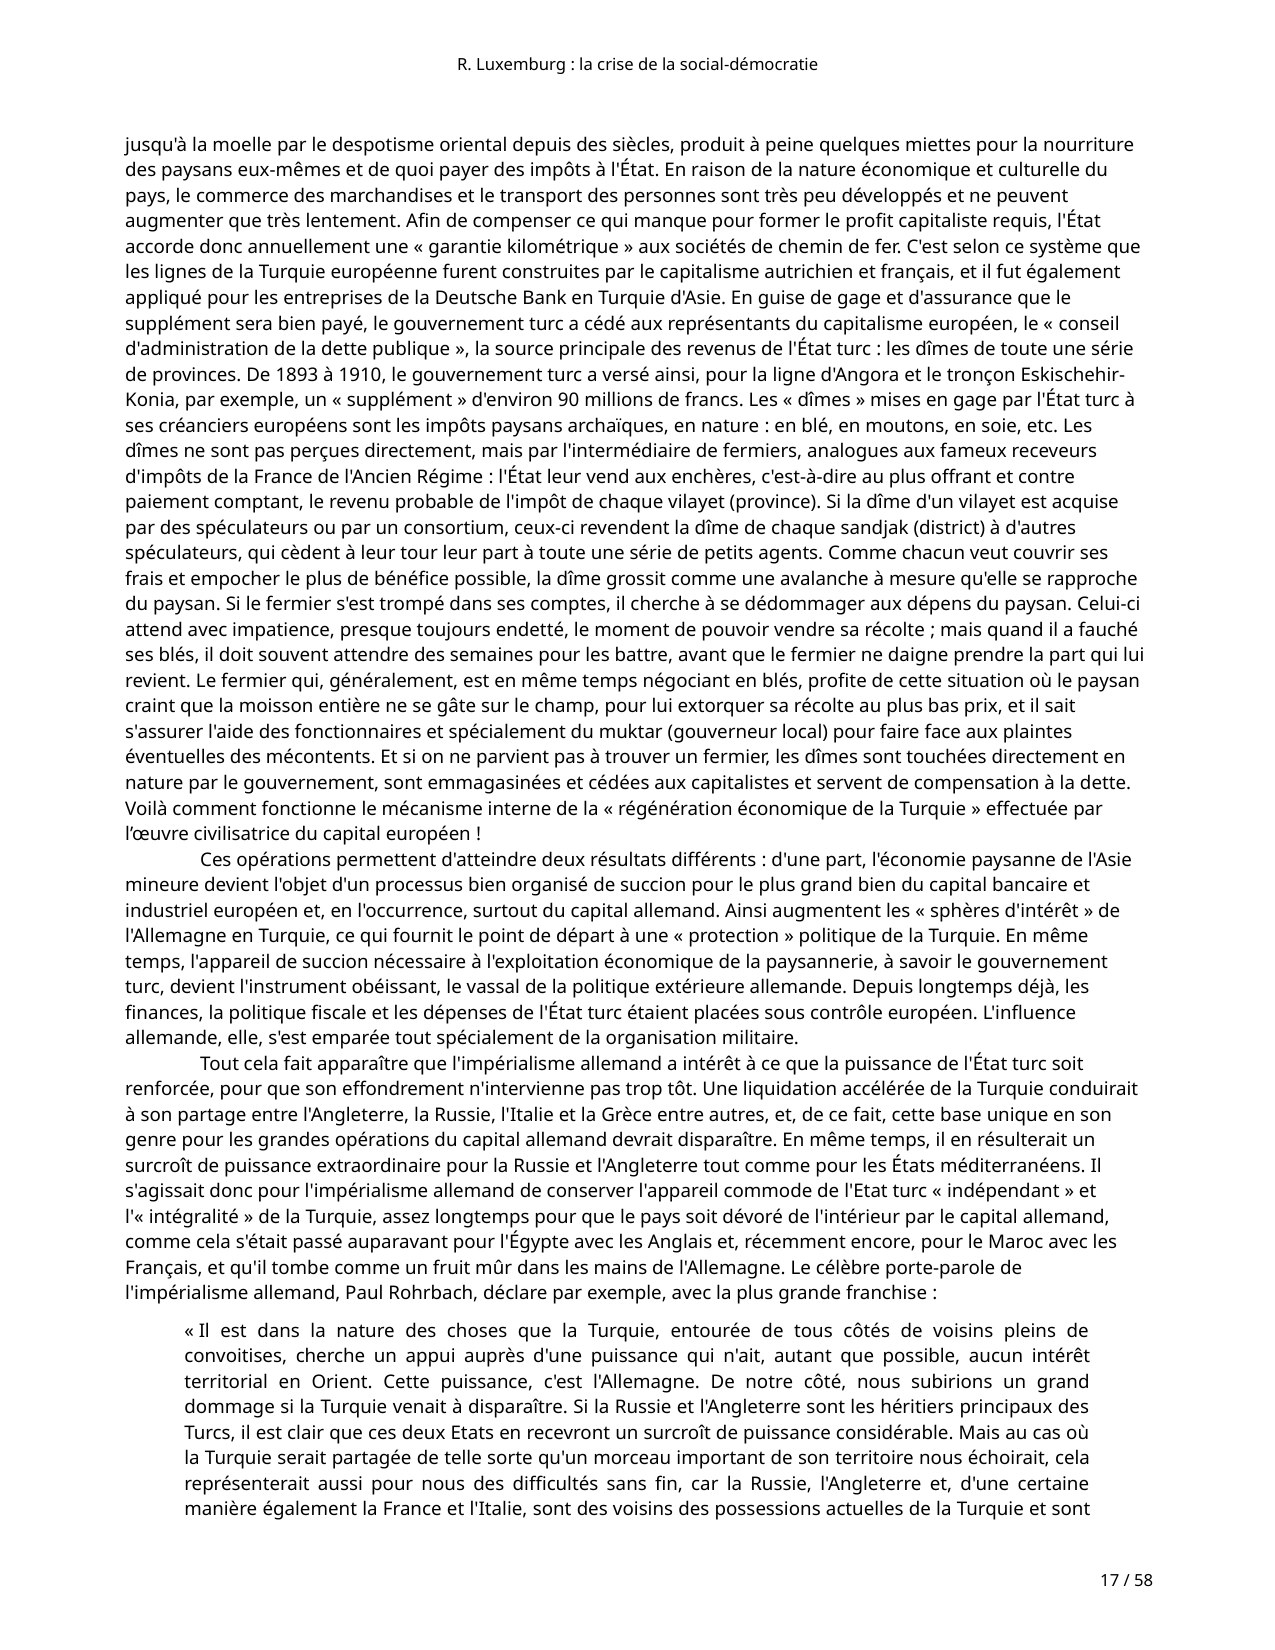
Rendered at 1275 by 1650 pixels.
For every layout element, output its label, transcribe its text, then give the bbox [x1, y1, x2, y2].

text Ces opérations permettent d'atteindre deux résultats différents : d'une part, l'économie paysanne de l'Asie mineure devient l'objet d'un processus bien organisé de succion pour le plus grand bien du capital bancaire et industriel européen et, en l'occurrence, surtout du capital allemand. Ainsi augmentent les « sphères d'intérêt » de l'Allemagne en Turquie, ce qui fournit le point de départ à une « protection » politique de la Turquie. En même temps, l'appareil de succion nécessaire à l'exploitation économique de la paysannerie, à savoir le gouvernement turc, devient l'instrument obéissant, le vassal de la politique extérieure allemande. Depuis longtemps déjà, les finances, la politique fiscale et les dépenses de l'État turc étaient placées sous contrôle européen. L'influence allemande, elle, s'est emparée tout spécialement de la organisation militaire. [125, 846, 1150, 1050]
text Tout cela fait apparaître que l'impérialisme allemand a intérêt à ce que la puissance de l'État turc soit renforcée, pour que son effondrement n'intervienne pas trop tôt. Une liquidation accélérée de la Turquie conduirait à son partage entre l'Angleterre, la Russie, l'Italie et la Grèce entre autres, et, de ce fait, cette base unique en son genre pour les grandes opérations du capital allemand devrait disparaître. En même temps, il en résulterait un surcroît de puissance extraordinaire pour la Russie et l'Angleterre tout comme pour les États méditerranéens. Il s'agissait donc pour l'impérialisme allemand de conserver l'appareil commode de l'Etat turc « indépendant » et l'« intégralité » de la Turquie, assez longtemps pour que le pays soit dévoré de l'intérieur par le capital allemand, comme cela s'était passé auparavant pour l'Égypte avec les Anglais et, récemment encore, pour le Maroc avec les Français, et qu'il tombe comme un fruit mûr dans les mains de l'Allemagne. Le célèbre porte-parole de l'impérialisme allemand, Paul Rohrbach, déclare par exemple, avec la plus grande franchise : [125, 1050, 1150, 1305]
text jusqu'à la moelle par le despotisme oriental depuis des siècles, produit à peine quelques miettes pour la nourriture des paysans eux-mêmes et de quoi payer des impôts à l'État. En raison de la nature économique et culturelle du pays, le commerce des marchandises et le transport des personnes sont très peu développés et ne peuvent augmenter que très lentement. Afin de compenser ce qui manque pour former le profit capitaliste requis, l'État accorde donc annuellement une « garantie kilométrique » aux sociétés de chemin de fer. C'est selon ce système que les lignes de la Turquie européenne furent construites par le capitalisme autrichien et français, et il fut également appliqué pour les entreprises de la Deutsche Bank en Turquie d'Asie. En guise de gage et d'assurance que le supplément sera bien payé, le gouvernement turc a cédé aux représentants du capitalisme européen, le « conseil d'administration de la dette publique », la source principale des revenus de l'État turc : les dîmes de toute une série de provinces. De 1893 à 1910, le gouvernement turc a versé ainsi, pour la ligne d'Angora et le tronçon Eskischehir-Konia, par exemple, un « supplément » d'environ 90 millions de francs. Les « dîmes » mises en gage par l'État turc à ses créanciers européens sont les impôts paysans archaïques, en nature : en blé, en moutons, en soie, etc. Les dîmes ne sont pas perçues directement, mais par l'intermédiaire de fermiers, analogues aux fameux receveurs d'impôts de la France de l'Ancien Régime : l'État leur vend aux enchères, c'est-à-dire au plus offrant et contre paiement comptant, le revenu probable de l'impôt de chaque vilayet (province). Si la dîme d'un vilayet est acquise par des spéculateurs ou par un consortium, ceux-ci revendent la dîme de chaque sandjak (district) à d'autres spéculateurs, qui cèdent à leur tour leur part à toute une série de petits agents. Comme chacun veut couvrir ses frais et empocher le plus de bénéfice possible, la dîme grossit comme une avalanche à mesure qu'elle se rapproche du paysan. Si le fermier s'est trompé dans ses comptes, il cherche à se dédommager aux dépens du paysan. Celui-ci attend avec impatience, presque toujours endetté, le moment de pouvoir vendre sa récolte ; mais quand il a fauché ses blés, il doit souvent attendre des semaines pour les battre, avant que le fermier ne daigne prendre la part qui lui revient. Le fermier qui, généralement, est en même temps négociant en blés, profite de cette situation où le paysan craint que la moisson entière ne se gâte sur le champ, pour lui extorquer sa récolte au plus bas prix, et il sait s'assurer l'aide des fonctionnaires et spécialement du muktar (gouverneur local) pour faire face aux plaintes éventuelles des mécontents. Et si on ne parvient pas à trouver un fermier, les dîmes sont touchées directement en nature par le gouvernement, sont emmagasinées et cédées aux capitalistes et servent de compensation à la dette. Voilà comment fonctionne le mécanisme interne de la « régénération économique de la Turquie » effectuée par l’œuvre civilisatrice du capital européen ! [125, 131, 1150, 846]
text « Il est dans la nature des choses que la Turquie, entourée de tous côtés de voisins pleins de convoitises, cherche un appui auprès d'une puissance qui n'ait, autant que possible, aucun intérêt territorial en Orient. Cette puissance, c'est l'Allemagne. De notre côté, nous subirions un grand dommage si la Turquie venait à disparaître. Si la Russie et l'Angleterre sont les héritiers principaux des Turcs, il est clair que ces deux Etats en recevront un surcroît de puissance considérable. Mais au cas où la Turquie serait partagée de telle sorte qu'un morceau important de son territoire nous échoirait, cela représenterait aussi pour nous des difficultés sans fin, car la Russie, l'Angleterre et, d'une certaine manière également la France et l'Italie, sont des voisins des possessions actuelles de la Turquie et sont [184, 1317, 1091, 1521]
